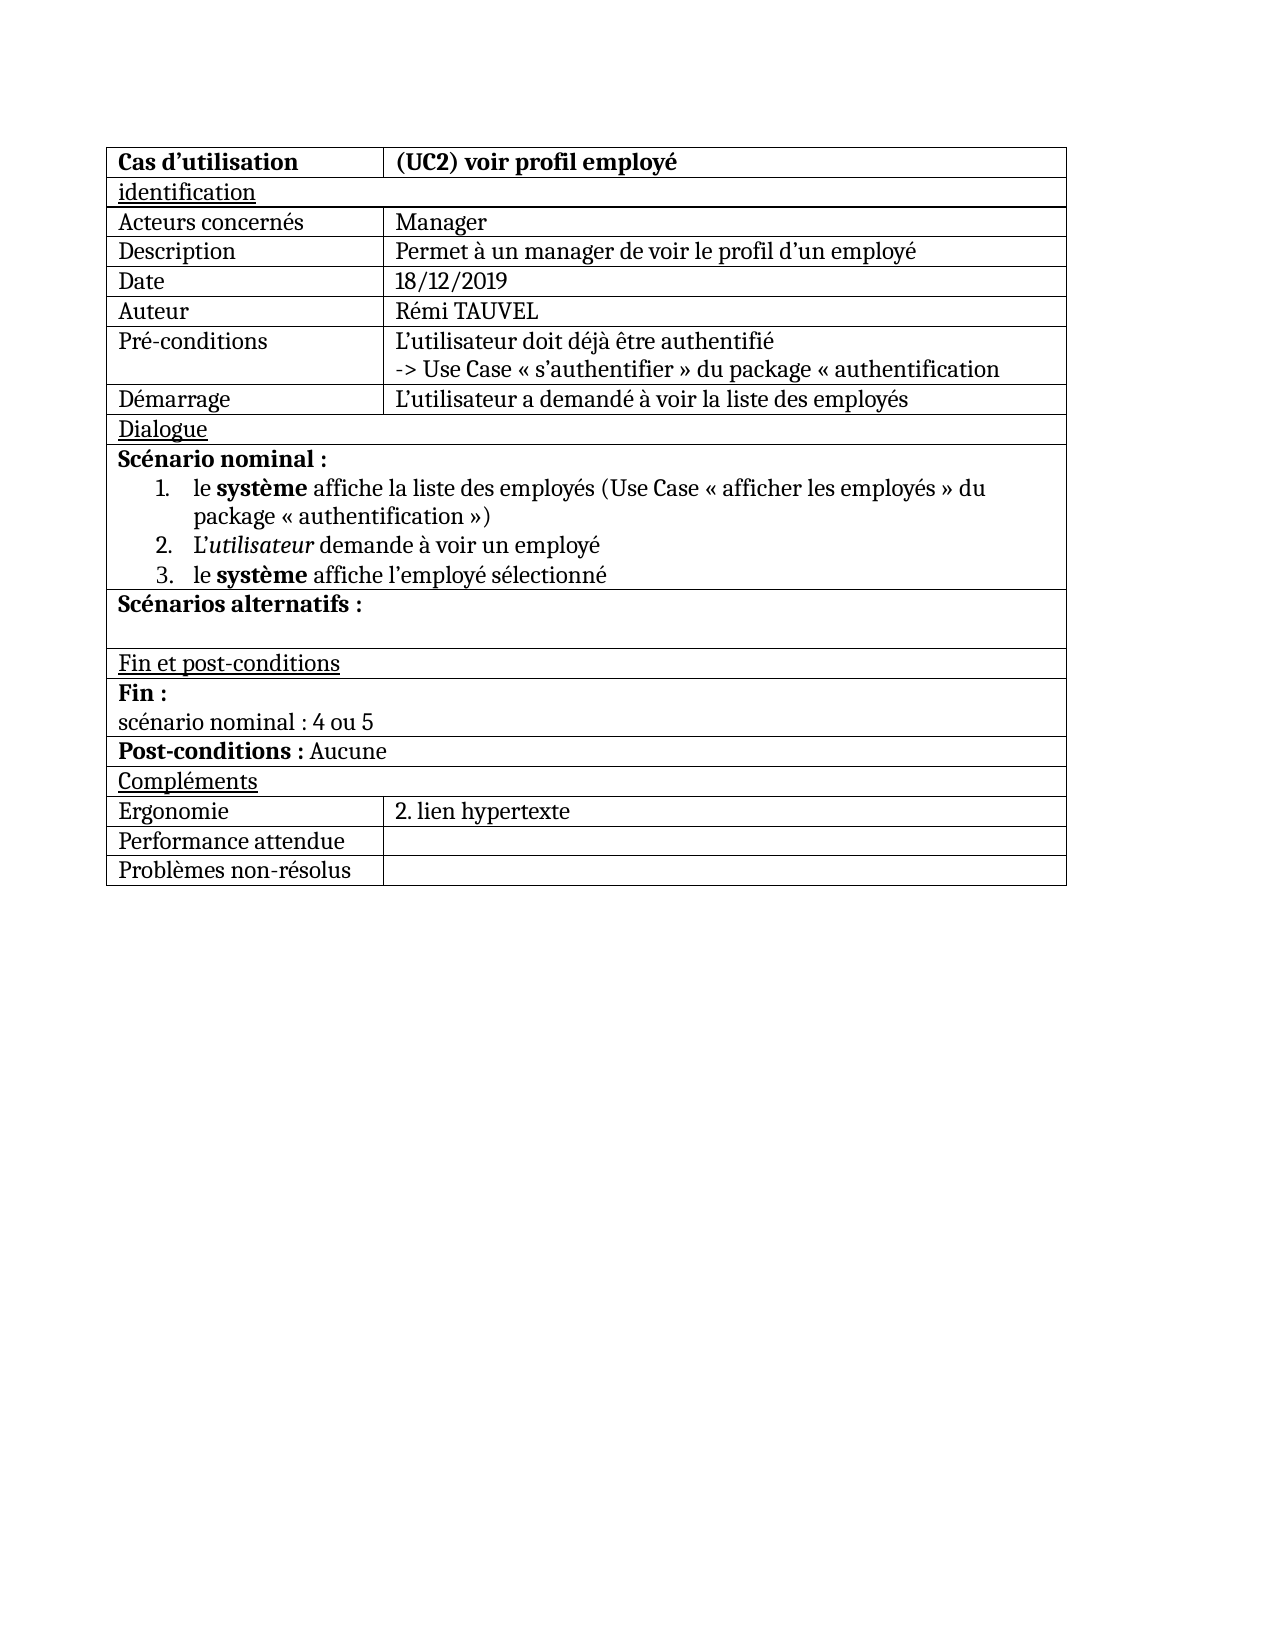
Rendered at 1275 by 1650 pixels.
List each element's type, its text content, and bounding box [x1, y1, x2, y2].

table_cell Performance attendue [107, 827, 383, 855]
table_cell Rémi TAUVEL [384, 297, 1066, 326]
table_cell [384, 856, 1066, 885]
table_cell Date [107, 267, 383, 296]
table_cell Compléments [107, 767, 1066, 796]
table_cell Ergonomie [107, 797, 383, 826]
table_cell L’utilisateur a demandé à voir la liste des employés [384, 385, 1066, 414]
table_cell 2. lien hypertexte [384, 797, 1066, 826]
table_cell Permet à un manager de voir le profil d’un employé [384, 237, 1066, 266]
table_cell L’utilisateur doit déjà être authentifié -> Use Case « s’authentifier » du package « authentification [384, 327, 1066, 384]
table_cell identification [107, 178, 1066, 206]
table_cell Fin et post-conditions [107, 649, 1066, 678]
table_header Cas d’utilisation [107, 148, 383, 177]
table_cell Acteurs concernés [107, 208, 383, 236]
table_cell Problèmes non-résolus [107, 856, 383, 885]
table_cell Pré-conditions [107, 327, 383, 384]
table_cell 18/12/2019 [384, 267, 1066, 296]
table_cell Fin : scénario nominal : 4 ou 5 [107, 679, 1066, 736]
table_cell Dialogue [107, 415, 1066, 444]
table_cell Manager [384, 208, 1066, 236]
table_cell Démarrage [107, 385, 383, 414]
table_cell Scénarios alternatifs : [107, 590, 1066, 648]
table_cell Description [107, 237, 383, 266]
table_cell [384, 827, 1066, 855]
table_cell Auteur [107, 297, 383, 326]
table_header (UC2) voir profil employé [384, 148, 1066, 177]
table_cell Scénario nominal : le système affiche la liste des employés (Use Case « afficher les employés » du package « authentification ») L’utilisateur demande à voir un employé le système affiche l’employé sélectionné [107, 445, 1066, 589]
table_cell Post-conditions : Aucune [107, 737, 1066, 766]
